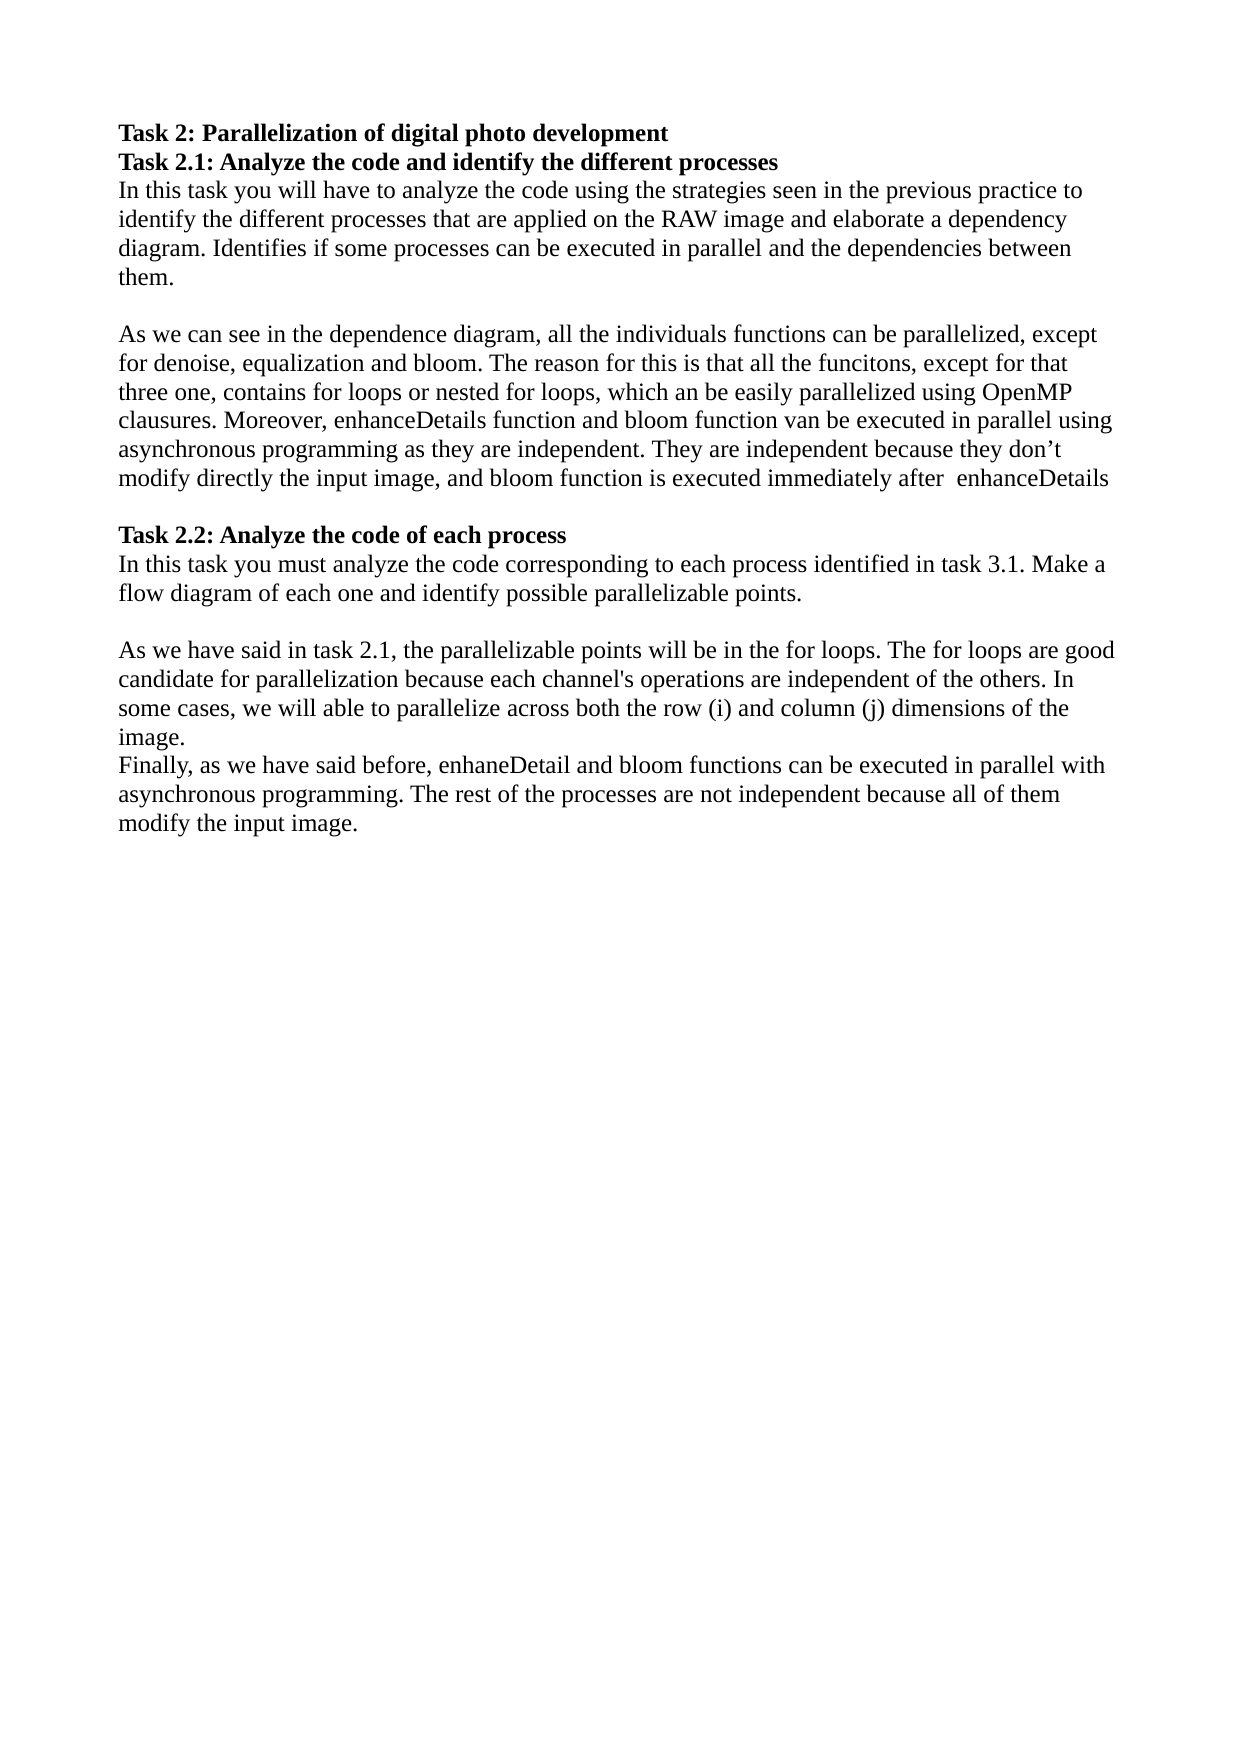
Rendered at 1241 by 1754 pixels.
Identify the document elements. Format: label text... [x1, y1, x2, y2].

text Task 2.1: Analyze the code and identify the different processes [118, 147, 1122, 176]
text As we have said in task 2.1, the parallelizable points will be in the for loops. The for loops are good candidate for parallelization because each channel's operations are independent of the others. In some cases, we will able to parallelize across both the row (i) and column (j) dimensions of the image. [118, 636, 1122, 751]
text Finally, as we have said before, enhaneDetail and bloom functions can be executed in parallel with asynchronous programming. The rest of the processes are not independent because all of them modify the input image. [118, 751, 1122, 837]
text Task 2: Parallelization of digital photo development [118, 118, 1122, 147]
text flow diagram of each one and identify possible parallelizable points. [118, 578, 1122, 607]
text identify the different processes that are applied on the RAW image and elaborate a dependency [118, 204, 1122, 233]
text As we can see in the dependence diagram, all the individuals functions can be parallelized, except for denoise, equalization and bloom. The reason for this is that all the funcitons, except for that three one, contains for loops or nested for loops, which an be easily parallelized using OpenMP clausures. Moreover, enhanceDetails function and bloom function van be executed in parallel using [118, 319, 1122, 434]
text asynchronous programming as they are independent. They are independent because they don’t modify directly the input image, and bloom function is executed immediately after enhanceDetails [118, 434, 1122, 492]
text diagram. Identifies if some processes can be executed in parallel and the dependencies between them. [118, 233, 1122, 291]
text In this task you must analyze the code corresponding to each process identified in task 3.1. Make a [118, 549, 1122, 578]
text Task 2.2: Analyze the code of each process [118, 521, 1122, 549]
text In this task you will have to analyze the code using the strategies seen in the previous practice to [118, 176, 1122, 204]
